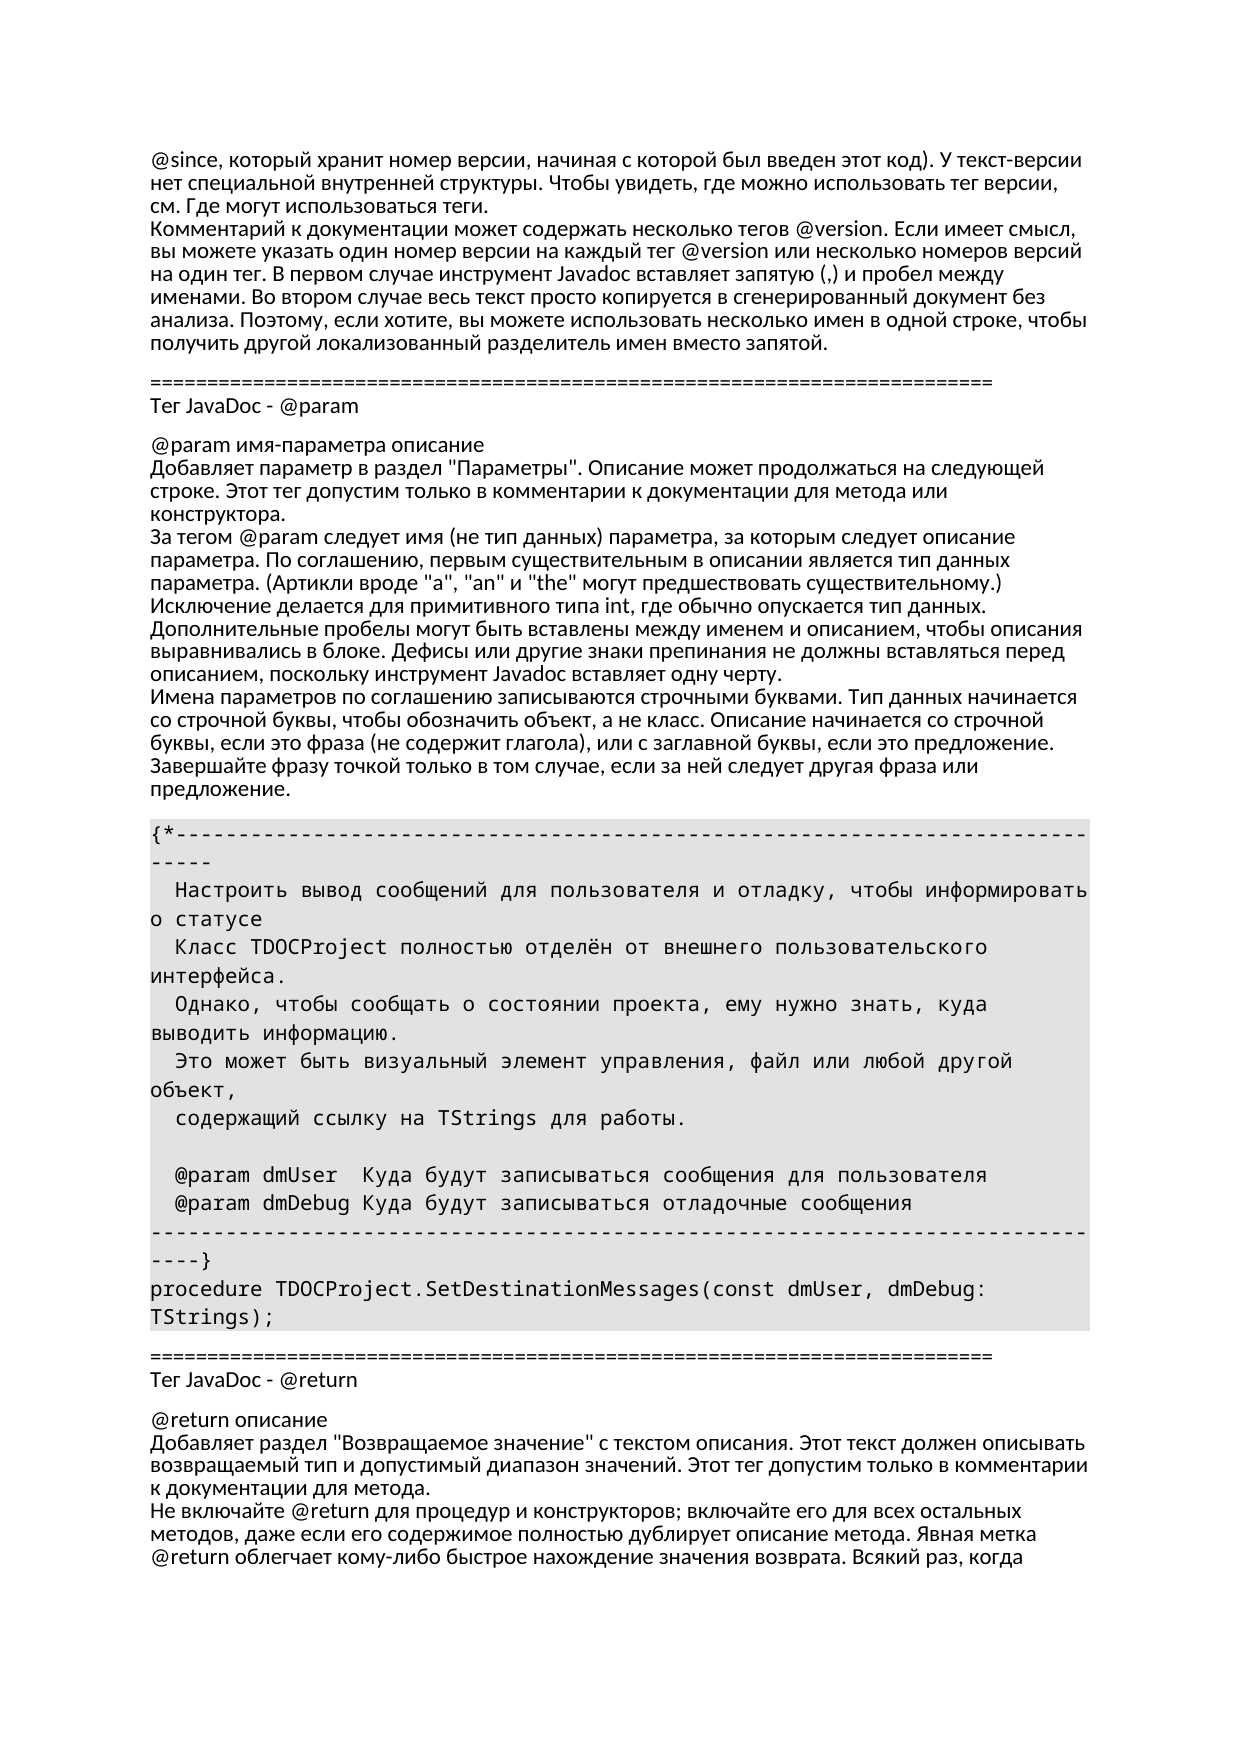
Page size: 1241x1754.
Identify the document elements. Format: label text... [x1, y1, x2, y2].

text ========================================================================== Тег JavaDoc - @param [150, 373, 1090, 419]
text @return описание Добавляет раздел "Возвращаемое значение" с текстом описания. Этот текст должен описывать возвращаемый тип и допустимый диапазон значений. Этот тег допустим только в комментарии к документации для метода. Не включайте @return для процедур и конструкторов; включайте его для всех остальных методов, даже если его содержимое полностью дублирует описание метода. Явная метка @return облегчает кому-либо быстрое нахождение значения возврата. Всякий раз, когда [150, 1410, 1090, 1570]
text {*------------------------------------------------------------------------------ Настроить вывод сообщений для пользователя и отладку, чтобы информировать о статусе Класс TDOCProject полностью отделён от внешнего пользовательского интерфейса. Однако, чтобы сообщать о состоянии проекта, ему нужно знать, куда выводить информацию. Это может быть визуальный элемент управления, файл или любой другой объект, содержащий ссылку на TStrings для работы. @param dmUser Куда будут записываться сообщения для пользователя @param dmDebug Куда будут записываться отладочные сообщения -------------------------------------------------------------------------------} procedure TDOCProject.SetDestinationMessages(const dmUser, dmDebug: TStrings); [150, 819, 1090, 1331]
text ========================================================================== Тег JavaDoc - @return [150, 1347, 1090, 1393]
text @since, который хранит номер версии, начиная с которой был введен этот код). У текст-версии нет специальной внутренней структуры. Чтобы увидеть, где можно использовать тег версии, см. Где могут использоваться теги. Комментарий к документации может содержать несколько тегов @version. Если имеет смысл, вы можете указать один номер версии на каждый тег @version или несколько номеров версий на один тег. В первом случае инструмент Javadoc вставляет запятую (,) и пробел между именами. Во втором случае весь текст просто копируется в сгенерированный документ без анализа. Поэтому, если хотите, вы можете использовать несколько имен в одной строке, чтобы получить другой локализованный разделитель имен вместо запятой. [150, 150, 1090, 356]
text @param имя-параметра описание Добавляет параметр в раздел "Параметры". Описание может продолжаться на следующей строке. Этот тег допустим только в комментарии к документации для метода или конструктора. За тегом @param следует имя (не тип данных) параметра, за которым следует описание параметра. По соглашению, первым существительным в описании является тип данных параметра. (Артикли вроде "a", "an" и "the" могут предшествовать существительному.) Исключение делается для примитивного типа int, где обычно опускается тип данных. Дополнительные пробелы могут быть вставлены между именем и описанием, чтобы описания выравнивались в блоке. Дефисы или другие знаки препинания не должны вставляться перед описанием, поскольку инструмент Javadoc вставляет одну черту. Имена параметров по соглашению записываются строчными буквами. Тип данных начинается со строчной буквы, чтобы обозначить объект, а не класс. Описание начинается со строчной буквы, если это фраза (не содержит глагола), или с заглавной буквы, если это предложение. Завершайте фразу точкой только в том случае, если за ней следует другая фраза или предложение. [150, 435, 1090, 802]
